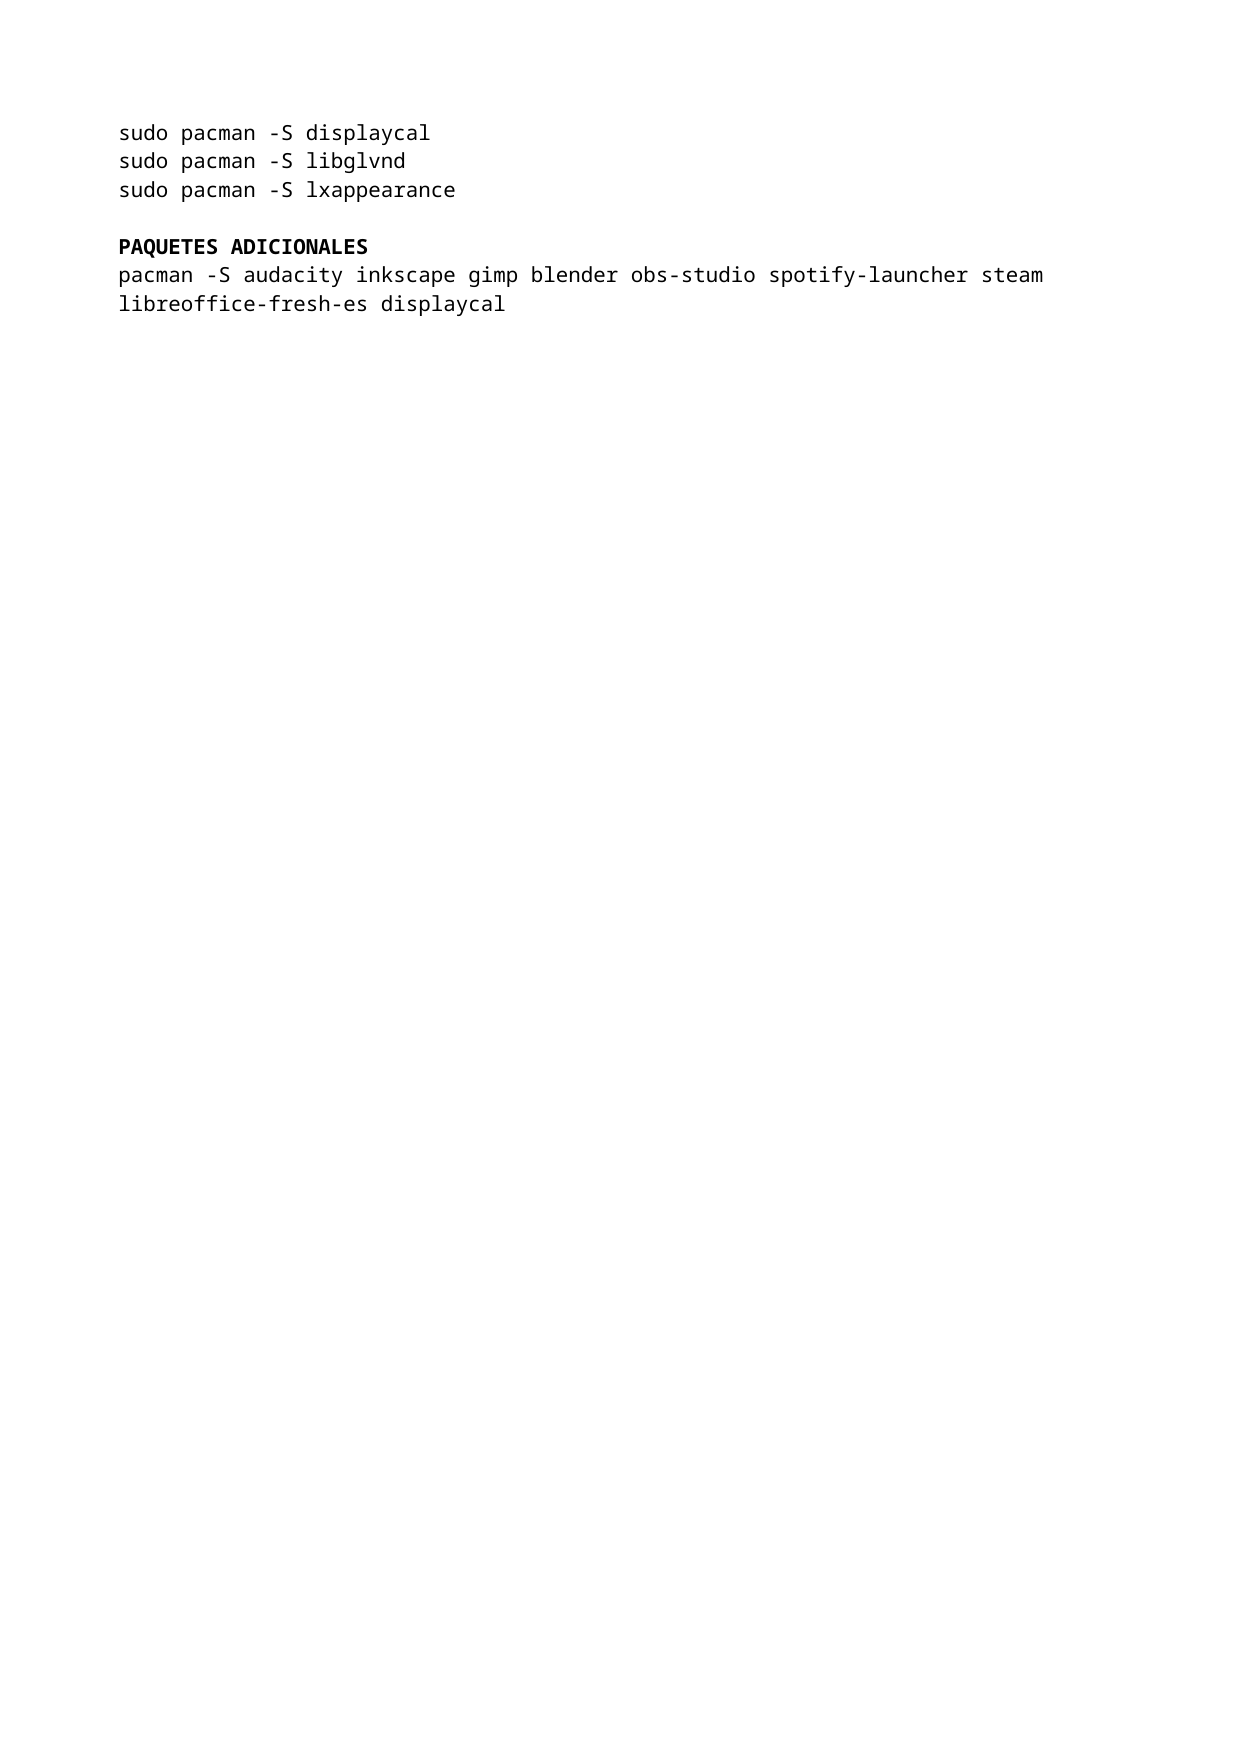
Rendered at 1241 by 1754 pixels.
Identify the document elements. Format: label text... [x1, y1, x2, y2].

text sudo pacman -S lxappearance [118, 175, 1122, 203]
text pacman -S audacity inkscape gimp blender obs-studio spotify-launcher steam libreoffice-fresh-es displaycal [118, 260, 1122, 317]
text sudo pacman -S libglvnd [118, 147, 1122, 175]
text PAQUETES ADICIONALES [118, 232, 1122, 260]
text sudo pacman -S displaycal [118, 118, 1122, 147]
